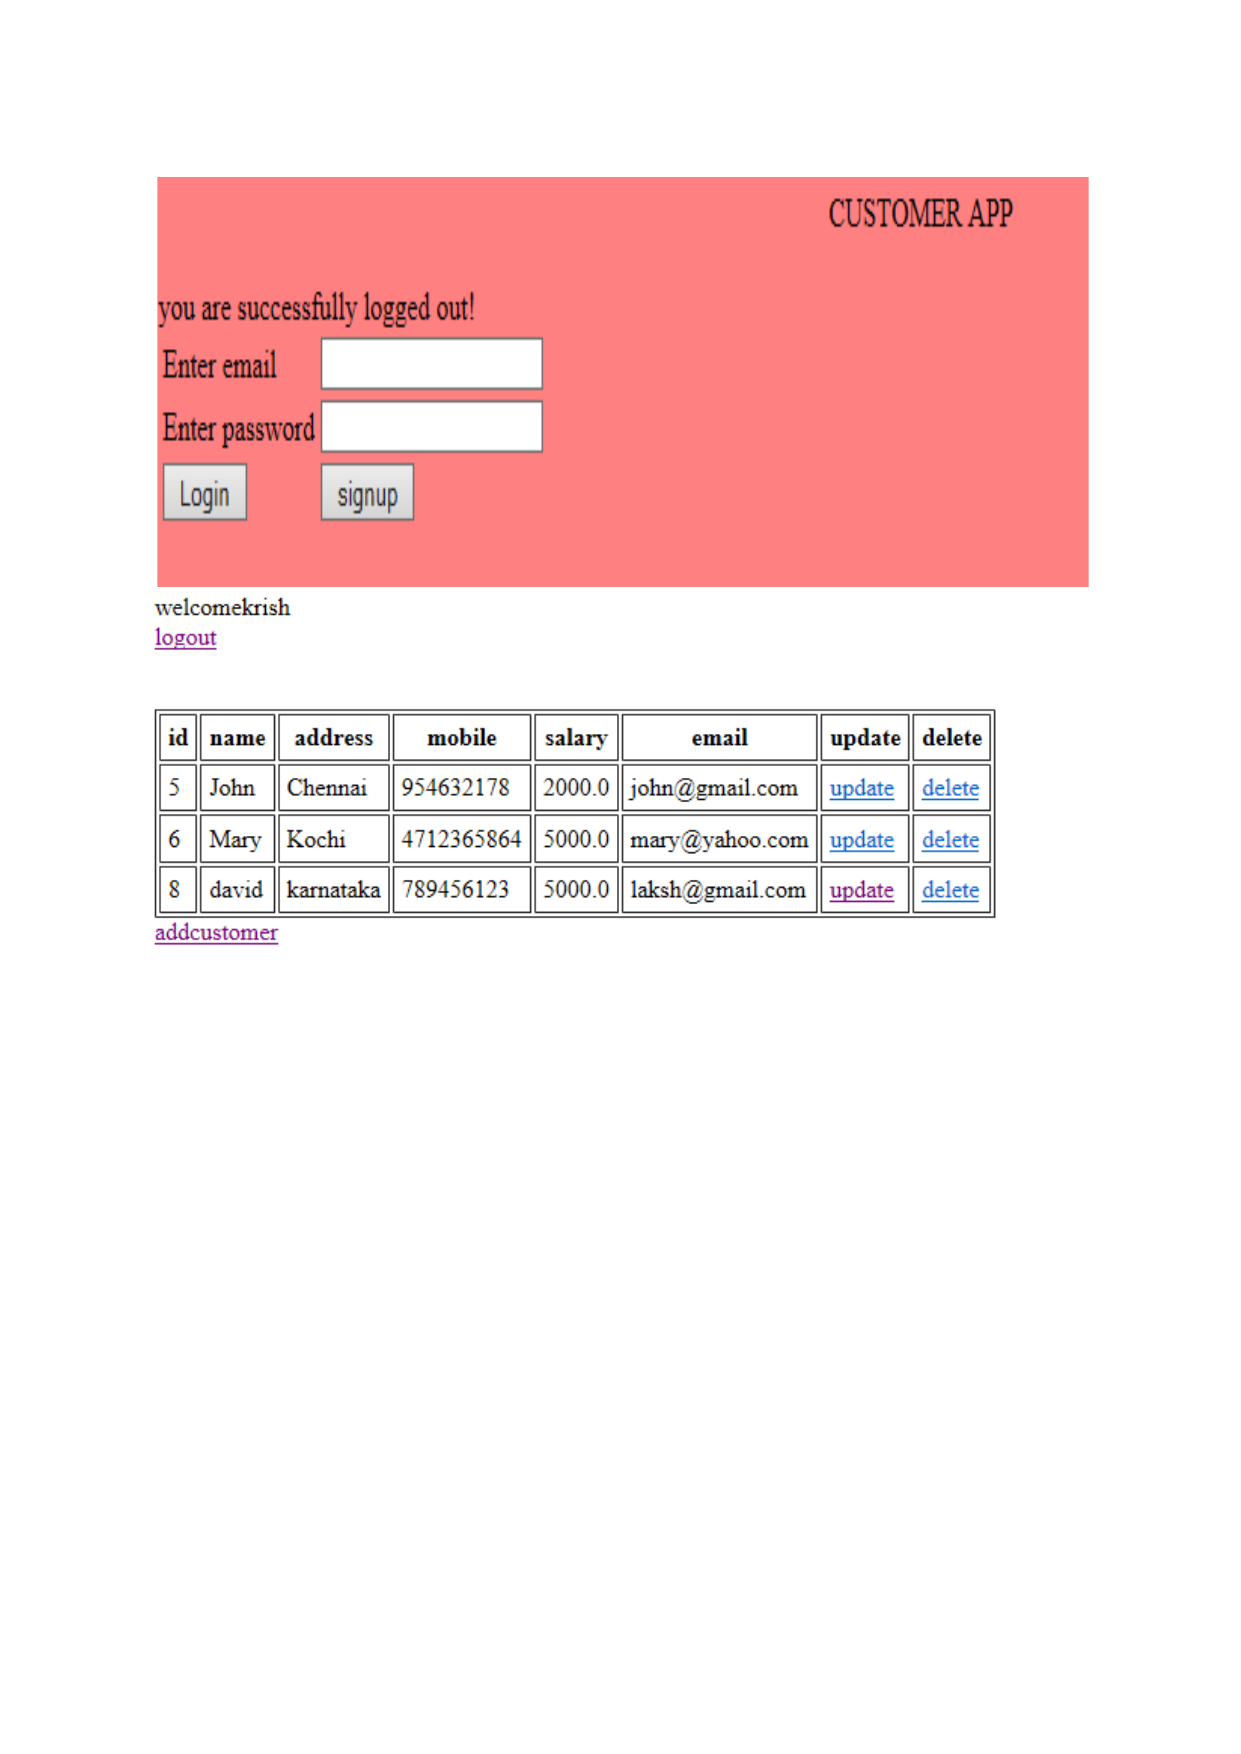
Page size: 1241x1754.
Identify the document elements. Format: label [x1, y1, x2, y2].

picture [152, 596, 1077, 1006]
picture [157, 177, 1089, 587]
